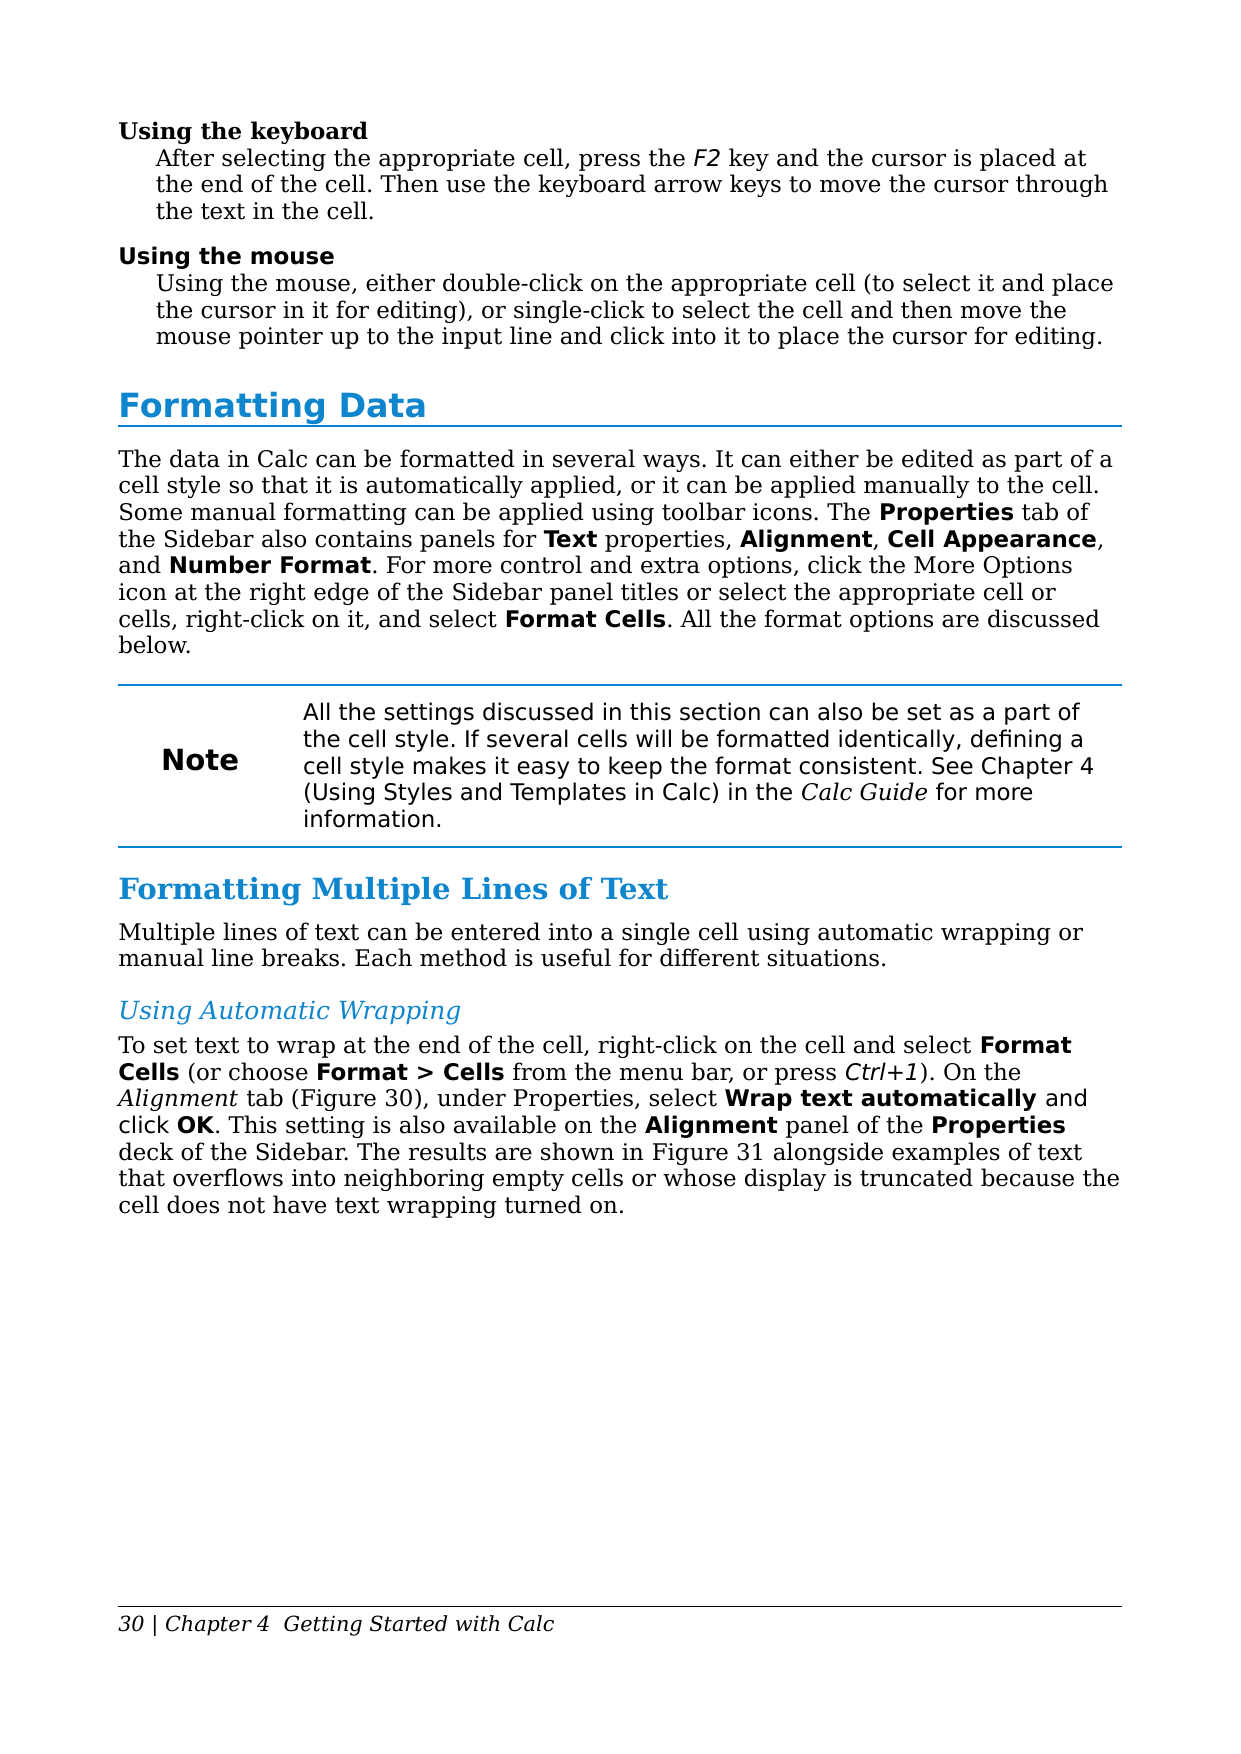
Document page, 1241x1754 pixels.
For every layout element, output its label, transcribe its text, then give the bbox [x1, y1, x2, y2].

table_header Note [118, 686, 281, 846]
subtitle Formatting Multiple Lines of Text [118, 872, 1122, 906]
text Using the mouse [118, 243, 1122, 270]
text Multiple lines of text can be entered into a single cell using automatic wrapping or manual line breaks. Each method is useful for different situations. [118, 919, 1122, 972]
subtitle Using Automatic Wrapping [118, 996, 1122, 1026]
table_header All the settings discussed in this section can also be set as a part of the cell style. If several cells will be formatted identically, defining a cell style makes it easy to keep the format consistent. See Chapter 4 (Using Styles and Templates in Calc) in the Calc Guide for more information. [281, 686, 1122, 846]
subtitle Formatting Data [118, 386, 1122, 425]
text Using the mouse, either double-click on the appropriate cell (to select it and place the cursor in it for editing), or single-click to select the cell and then move the mouse pointer up to the input line and click into it to place the cursor for editing. [156, 270, 1122, 350]
text To set text to wrap at the end of the cell, right-click on the cell and select Format Cells (or choose Format > Cells from the menu bar, or press Ctrl+1). On the Alignment tab (Figure 30), under Properties, select Wrap text automatically and click OK. This setting is also available on the Alignment panel of the Properties deck of the Sidebar. The results are shown in Figure 31 alongside examples of text that overflows into neighboring empty cells or whose display is truncated because the cell does not have text wrapping turned on. [118, 1032, 1122, 1219]
text The data in Calc can be formatted in several ways. It can either be edited as part of a cell style so that it is automatically applied, or it can be applied manually to the cell. Some manual formatting can be applied using toolbar icons. The Properties tab of the Sidebar also contains panels for Text properties, Alignment, Cell Appearance, and Number Format. For more control and extra options, click the More Options icon at the right edge of the Sidebar panel titles or select the appropriate cell or cells, right-click on it, and select Format Cells. All the format options are discussed below. [118, 446, 1122, 659]
text Using the keyboard [118, 118, 1122, 145]
text After selecting the appropriate cell, press the F2 key and the cursor is placed at the end of the cell. Then use the keyboard arrow keys to move the cursor through the text in the cell. [156, 145, 1122, 225]
